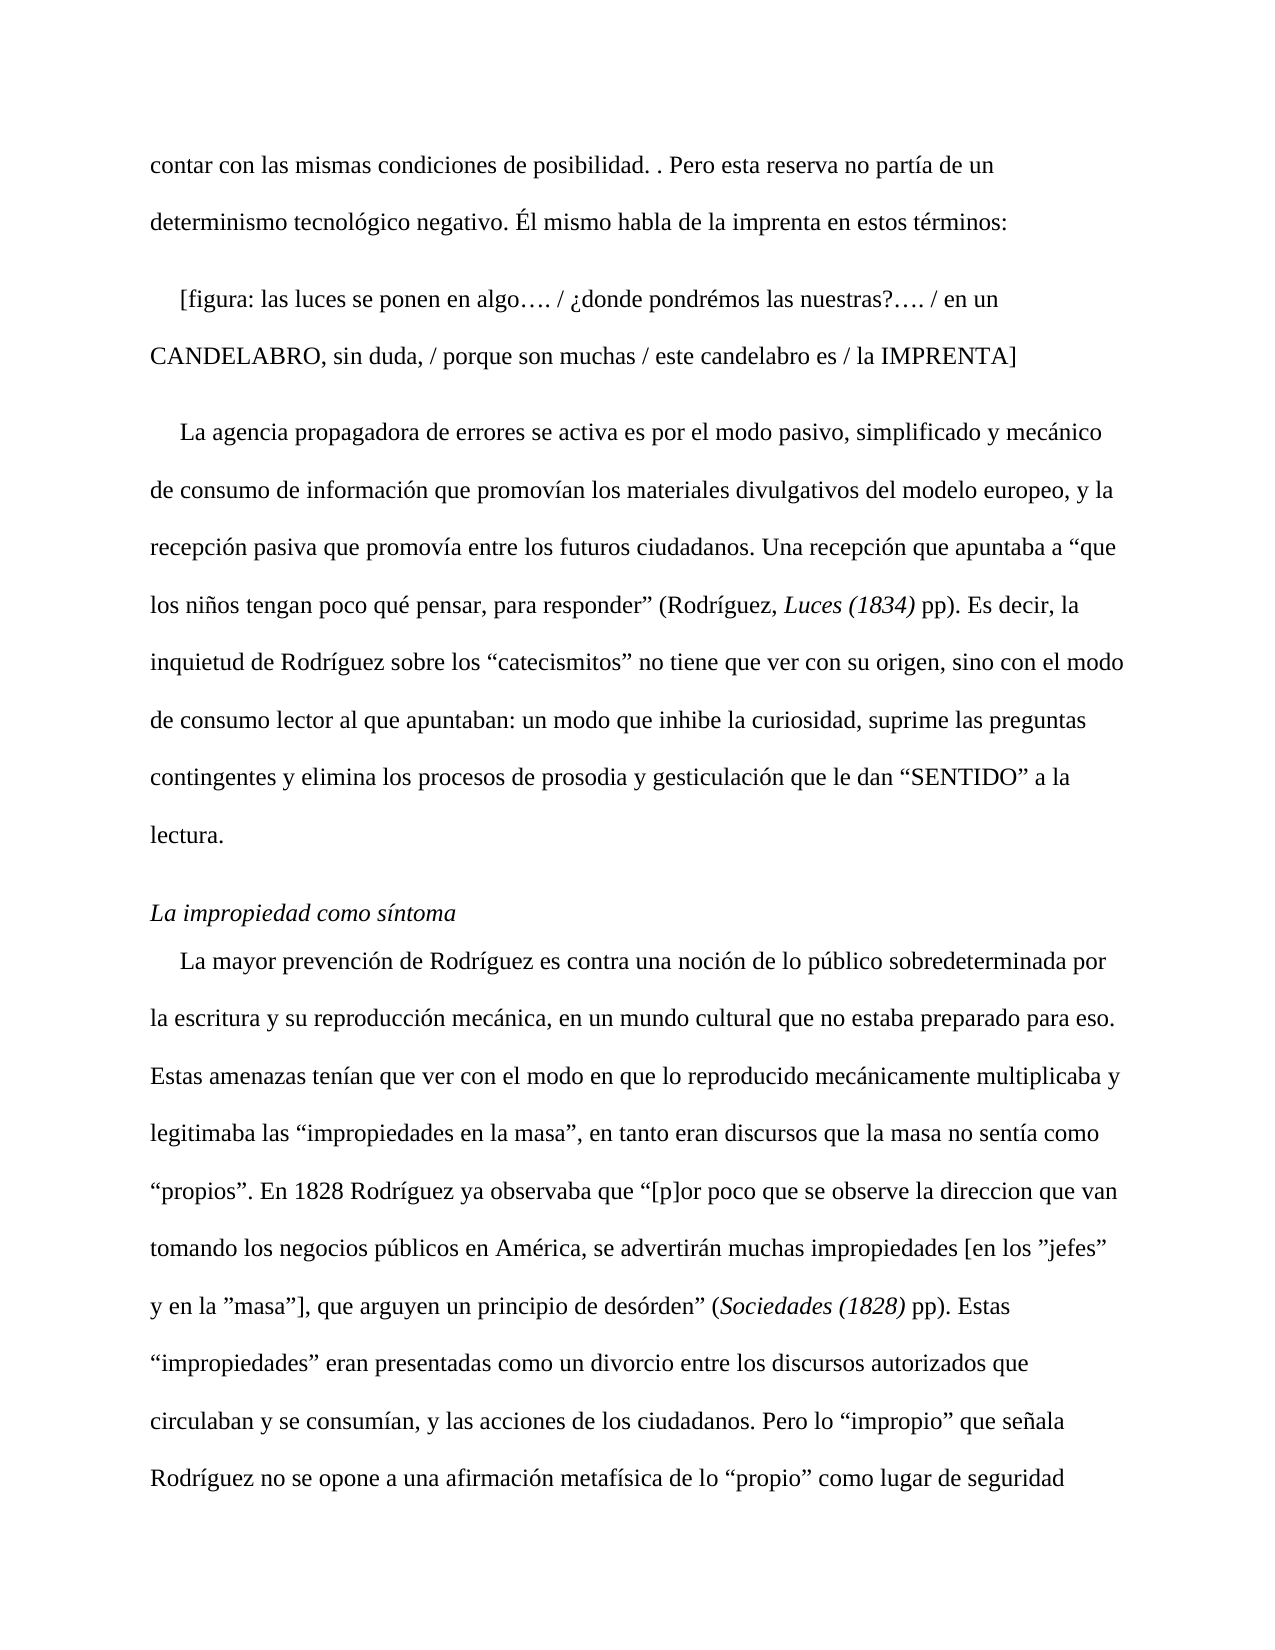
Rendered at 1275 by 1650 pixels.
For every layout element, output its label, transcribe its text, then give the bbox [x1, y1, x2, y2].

text contar con las mismas condiciones de posibilidad. . Pero esta reserva no partía de un determinismo tecnológico negativo. Él mismo habla de la imprenta en estos términos: [150, 150, 1125, 236]
text [figura: las luces se ponen en algo…. / ¿donde pondrémos las nuestras?…. / en un CANDELABRO, sin duda, / porque son muchas / este candelabro es / la IMPRENTA] [150, 284, 1125, 370]
text La mayor prevención de Rodríguez es contra una noción de lo público sobredeterminada por la escritura y su reproducción mecánica, en un mundo cultural que no estaba preparado para eso. Estas amenazas tenían que ver con el modo en que lo reproducido mecánicamente multiplicaba y legitimaba las “impropiedades en la masa”, en tanto eran discursos que la masa no sentía como “propios”. En 1828 Rodríguez ya observaba que “[p]or poco que se observe la direccion que van tomando los negocios públicos en América, se advertirán muchas impropiedades [en los ”jefes” y en la ”masa”], que arguyen un principio de desórden” (Sociedades (1828) pp). Estas “impropiedades” eran presentadas como un divorcio entre los discursos autorizados que circulaban y se consumían, y las acciones de los ciudadanos. Pero lo “impropio” que señala Rodríguez no se opone a una afirmación metafísica de lo “propio” como lugar de seguridad ontológica. Las “impropiedades” en Rodríguez indican la falta de medios de “apropiación” a disposición de las mayorías para que la república llegara “sin EXCEPCIÓN / a todos los individuos de un cuerpo” (Luces (1834) pp). [150, 946, 1125, 1492]
subtitle La impropiedad como síntoma [150, 898, 1125, 927]
text La agencia propagadora de errores se activa es por el modo pasivo, simplificado y mecánico de consumo de información que promovían los materiales divulgativos del modelo europeo, y la recepción pasiva que promovía entre los futuros ciudadanos. Una recepción que apuntaba a “que los niños tengan poco qué pensar, para responder” (Rodríguez, Luces (1834) pp). Es decir, la inquietud de Rodríguez sobre los “catecismitos” no tiene que ver con su origen, sino con el modo de consumo lector al que apuntaban: un modo que inhibe la curiosidad, suprime las preguntas contingentes y elimina los procesos de prosodia y gesticulación que le dan “SENTIDO” a la lectura. [150, 417, 1125, 849]
